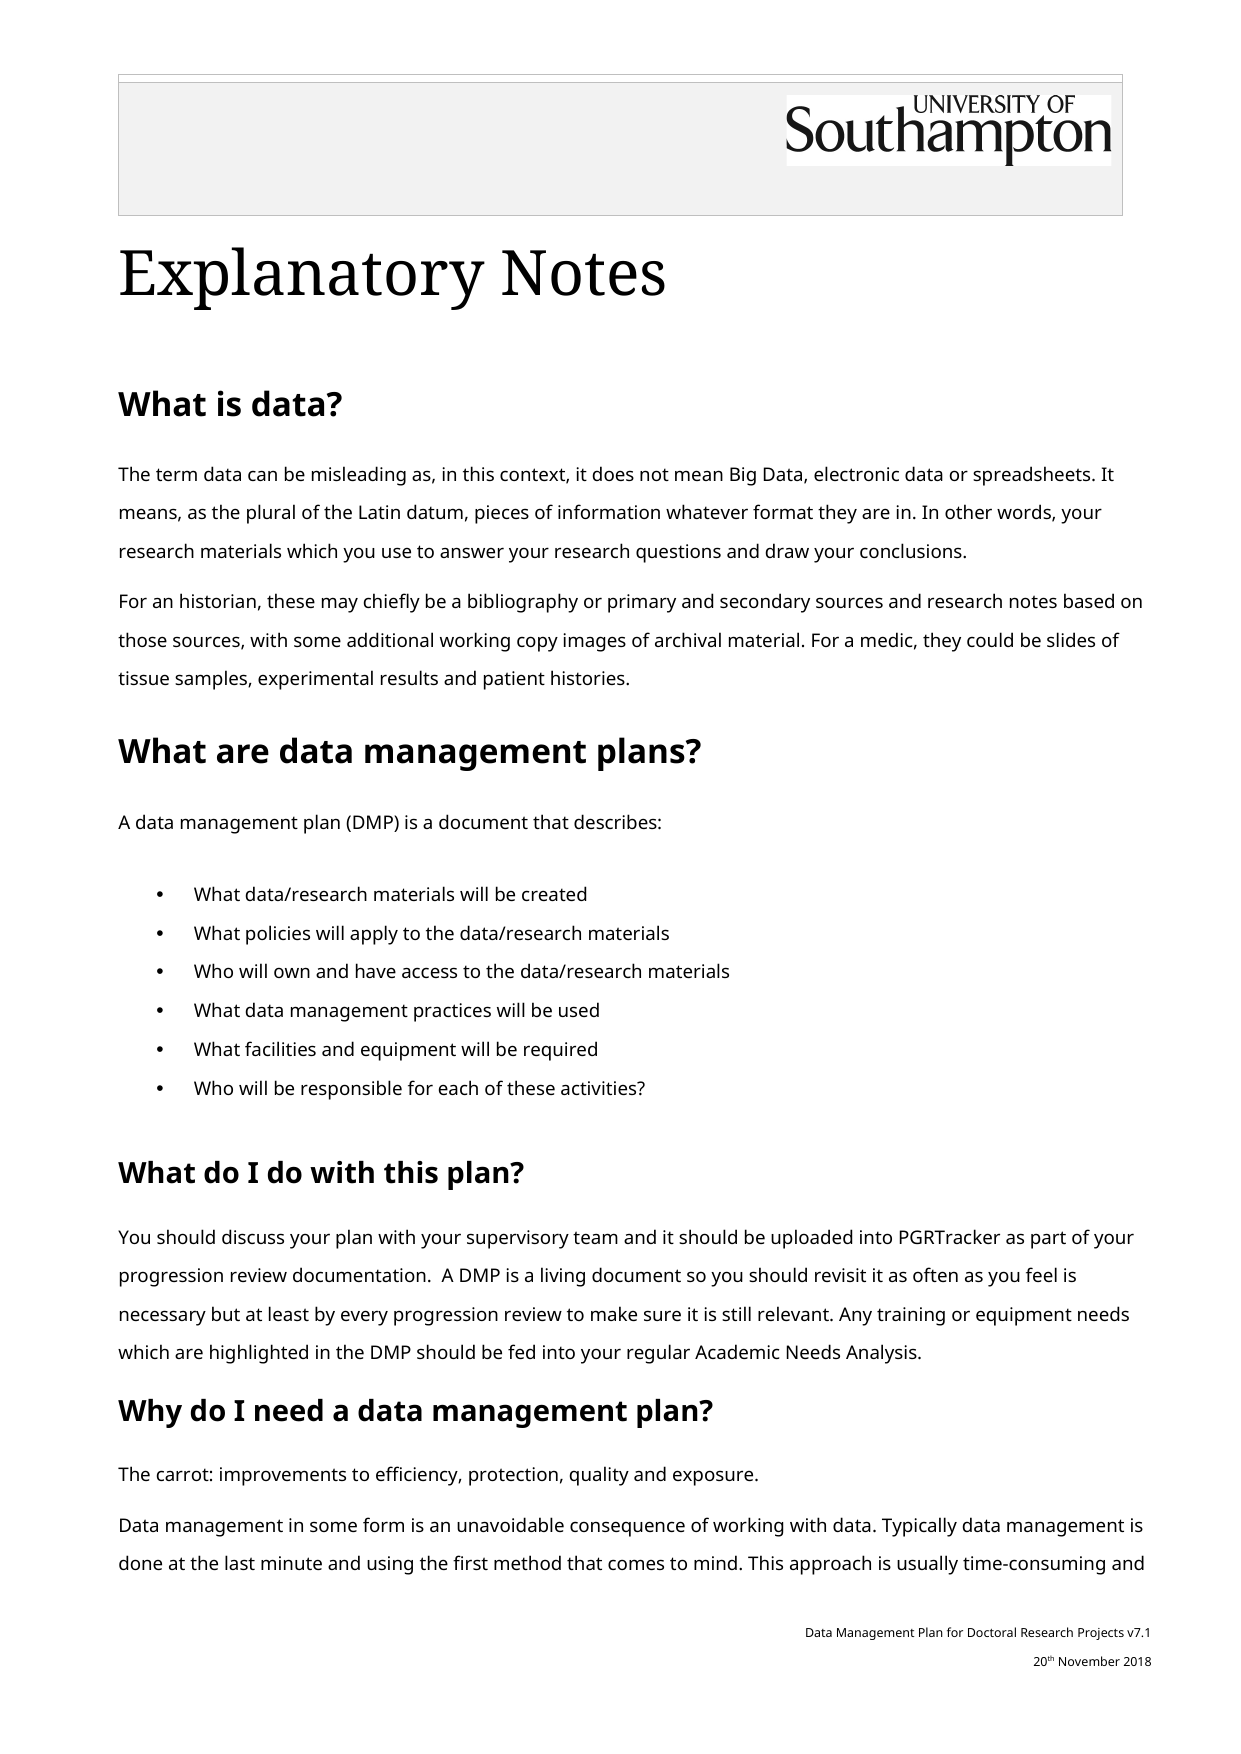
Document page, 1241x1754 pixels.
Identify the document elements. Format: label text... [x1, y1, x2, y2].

subtitle What are data management plans? [118, 728, 1152, 774]
text A data management plan (DMP) is a document that describes: [118, 809, 1152, 834]
text You should discuss your plan with your supervisory team and it should be uploaded into PGRTracker as part of your progression review documentation. A DMP is a living document so you should revisit it as often as you feel is necessary but at least by every progression review to make sure it is still relevant. Any training or equipment needs which are highlighted in the DMP should be fed into your regular Academic Needs Analysis. [118, 1224, 1152, 1364]
text What do I do with this plan? [118, 1152, 1152, 1192]
text The carrot: improvements to efficiency, protection, quality and exposure. [118, 1462, 1152, 1487]
list Who will own and have access to the data/research materials [156, 959, 1152, 984]
text For an historian, these may chiefly be a bibliography or primary and secondary sources and research notes based on those sources, with some additional working copy images of archival material. For a medic, they could be slides of tissue samples, experimental results and patient histories. [118, 589, 1152, 691]
list Who will be responsible for each of these activities? [156, 1075, 1152, 1100]
picture [786, 95, 1112, 166]
list What facilities and equipment will be required [156, 1036, 1152, 1062]
subtitle What is data? [118, 381, 1152, 426]
list What policies will apply to the data/research materials [156, 920, 1152, 945]
list What data management practices will be used [156, 997, 1152, 1023]
text Why do I need a data management plan? [118, 1390, 1152, 1429]
text The term data can be misleading as, in this context, it does not mean Big Data, electronic data or spreadsheets. It means, as the plural of the Latin datum, pieces of information whatever format they are in. In other words, your research materials which you use to answer your research questions and draw your conclusions. [118, 461, 1152, 563]
list What data/research materials will be created [156, 881, 1152, 907]
text Data management in some form is an unavoidable consequence of working with data. Typically data management is done at the last minute and using the first method that comes to mind. This approach is usually time-consuming and [118, 1512, 1152, 1576]
